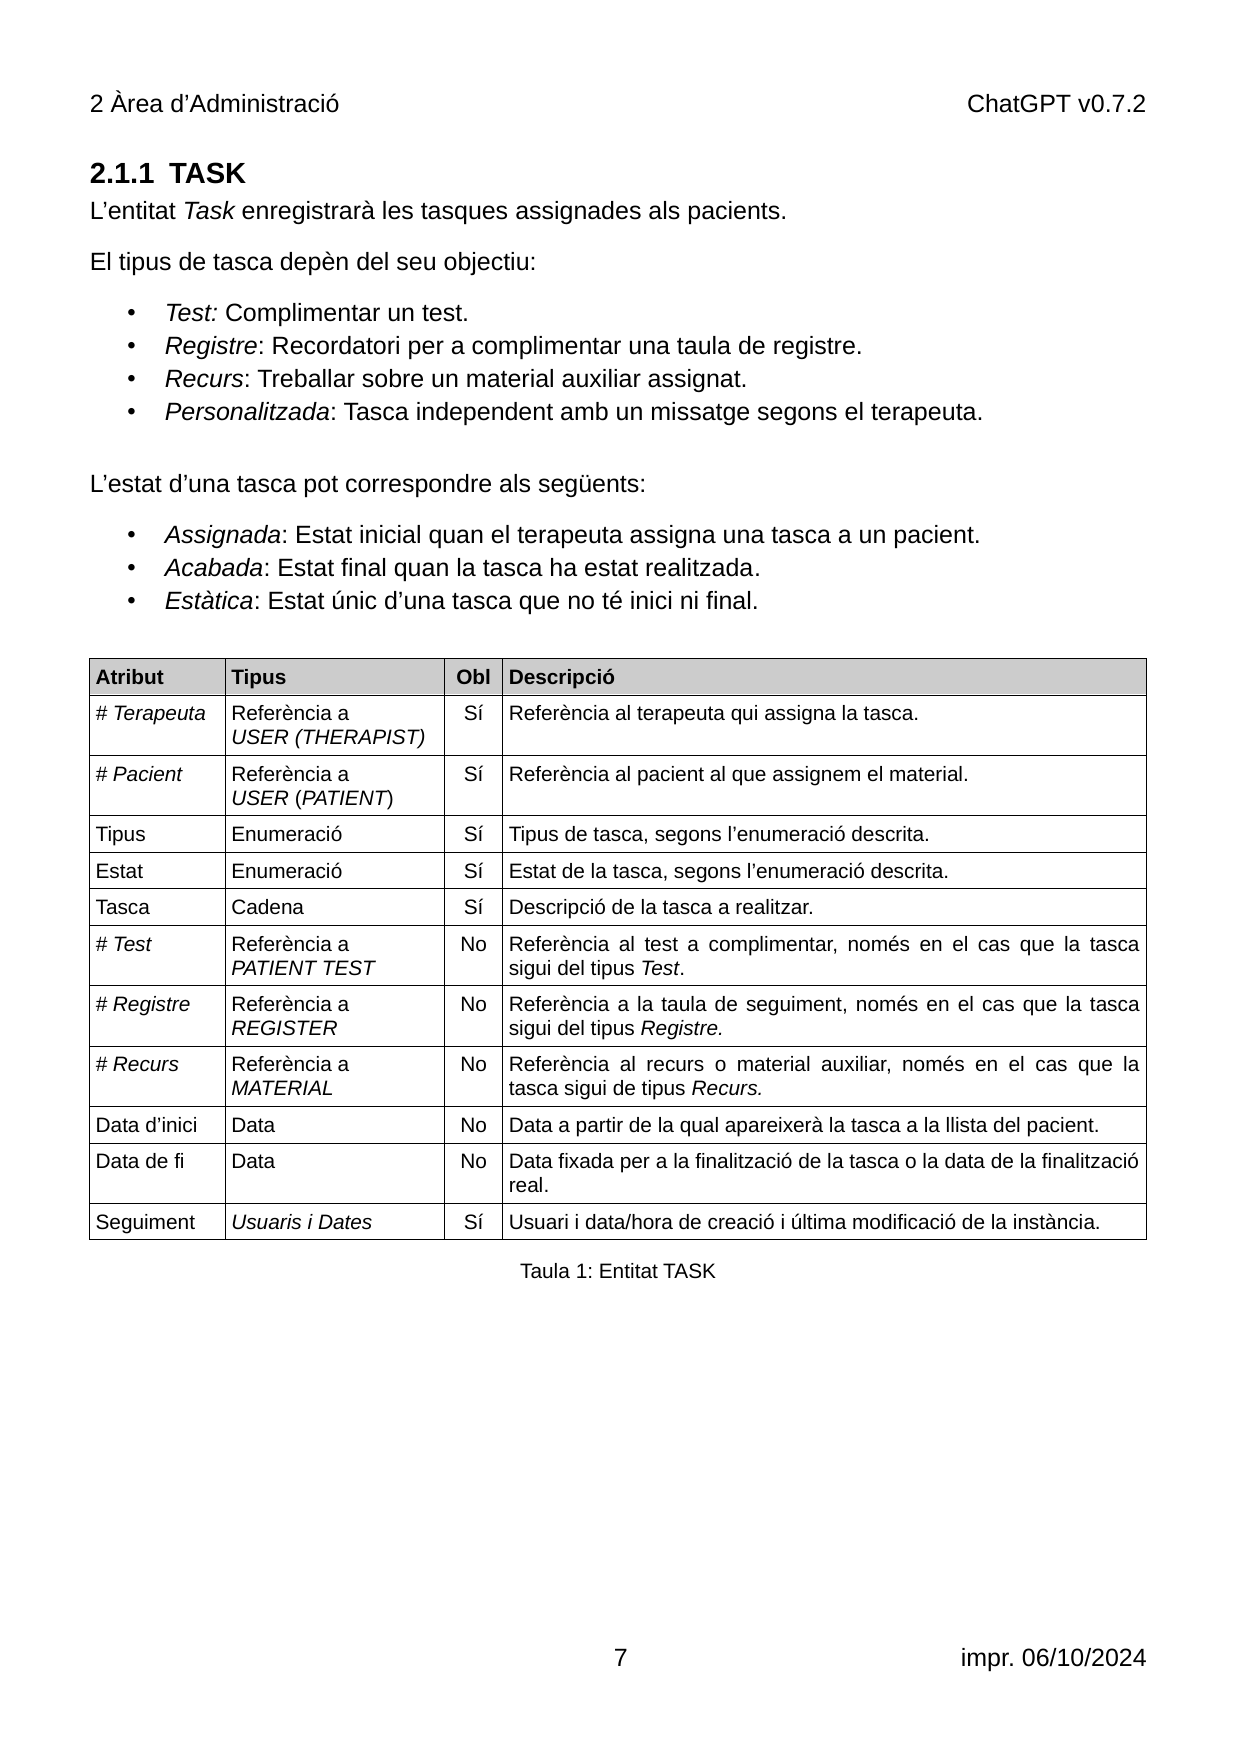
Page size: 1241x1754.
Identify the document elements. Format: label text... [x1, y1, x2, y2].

table_cell Referència a la taula de seguiment, només en el cas que la tasca sigui del tipus Registre. [503, 986, 1146, 1046]
table_cell Enumeració [226, 816, 444, 852]
table_cell Estat de la tasca, segons l’enumeració descrita. [503, 853, 1146, 888]
table_cell Referència a REGISTER [226, 986, 444, 1046]
table_header Descripció [503, 659, 1146, 694]
table_cell Referència a MATERIAL [226, 1047, 444, 1106]
table_cell # Pacient [90, 756, 225, 815]
list Recurs: Treballar sobre un material auxiliar assignat. [127, 364, 1146, 393]
list Estàtica: Estat únic d’una tasca que no té inici ni final. [127, 586, 1146, 615]
list Registre: Recordatori per a complimentar una taula de registre. [127, 331, 1146, 359]
list Personalitzada: Tasca independent amb un missatge segons el terapeuta. [127, 397, 1146, 426]
table_cell Referència a PATIENT TEST [226, 926, 444, 985]
table_cell Data [226, 1144, 444, 1203]
table_cell Cadena [226, 889, 444, 925]
table_cell Referència al test a complimentar, només en el cas que la tasca sigui del tipus Test. [503, 926, 1146, 985]
table_cell No [445, 1144, 502, 1203]
table_cell Tipus [90, 816, 225, 852]
table_cell Estat [90, 853, 225, 888]
table_cell Data d’inici [90, 1107, 225, 1142]
table_cell Enumeració [226, 853, 444, 888]
table_cell Usuaris i Dates [226, 1204, 444, 1239]
subtitle TASK [89, 157, 1146, 190]
table_cell Data de fi [90, 1144, 225, 1203]
table_cell Sí [445, 1204, 502, 1239]
table_cell Tipus de tasca, segons l’enumeració descrita. [503, 816, 1146, 852]
table_cell # Test [90, 926, 225, 985]
list Assignada: Estat inicial quan el terapeuta assigna una tasca a un pacient. [127, 520, 1146, 548]
table_cell Sí [445, 696, 502, 755]
text Taula 1: Entitat TASK [89, 1259, 1146, 1283]
text L’estat d’una tasca pot correspondre als següents: [89, 469, 1146, 498]
table_cell No [445, 1107, 502, 1142]
table_cell Sí [445, 889, 502, 925]
table_cell Sí [445, 756, 502, 815]
table_cell No [445, 986, 502, 1046]
table_cell # Terapeuta [90, 696, 225, 755]
table_cell Data a partir de la qual apareixerà la tasca a la llista del pacient. [503, 1107, 1146, 1142]
table_cell Referència al pacient al que assignem el material. [503, 756, 1146, 815]
list Test: Complimentar un test. [127, 297, 1146, 326]
table_cell Referència al terapeuta qui assigna la tasca. [503, 696, 1146, 755]
table_header Obl [445, 659, 502, 694]
table_cell No [445, 926, 502, 985]
list Acabada: Estat final quan la tasca ha estat realitzada. [127, 553, 1146, 582]
table_cell Tasca [90, 889, 225, 925]
table_header Atribut [90, 659, 225, 694]
table_cell Referència a USER (PATIENT) [226, 756, 444, 815]
table_cell No [445, 1047, 502, 1106]
table_cell # Registre [90, 986, 225, 1046]
table_cell Referència al recurs o material auxiliar, només en el cas que la tasca sigui de tipus Recurs. [503, 1047, 1146, 1106]
table_cell # Recurs [90, 1047, 225, 1106]
table_cell Sí [445, 816, 502, 852]
table_cell Data fixada per a la finalització de la tasca o la data de la finalització real. [503, 1144, 1146, 1203]
table_cell Usuari i data/hora de creació i última modificació de la instància. [503, 1204, 1146, 1239]
text L’entitat Task enregistrarà les tasques assignades als pacients. [89, 196, 1146, 225]
table_cell Seguiment [90, 1204, 225, 1239]
table_cell Referència a USER (THERAPIST) [226, 696, 444, 755]
table_cell Sí [445, 853, 502, 888]
table_cell Data [226, 1107, 444, 1142]
table_cell Descripció de la tasca a realitzar. [503, 889, 1146, 925]
table_header Tipus [226, 659, 444, 694]
text El tipus de tasca depèn del seu objectiu: [89, 247, 1146, 276]
